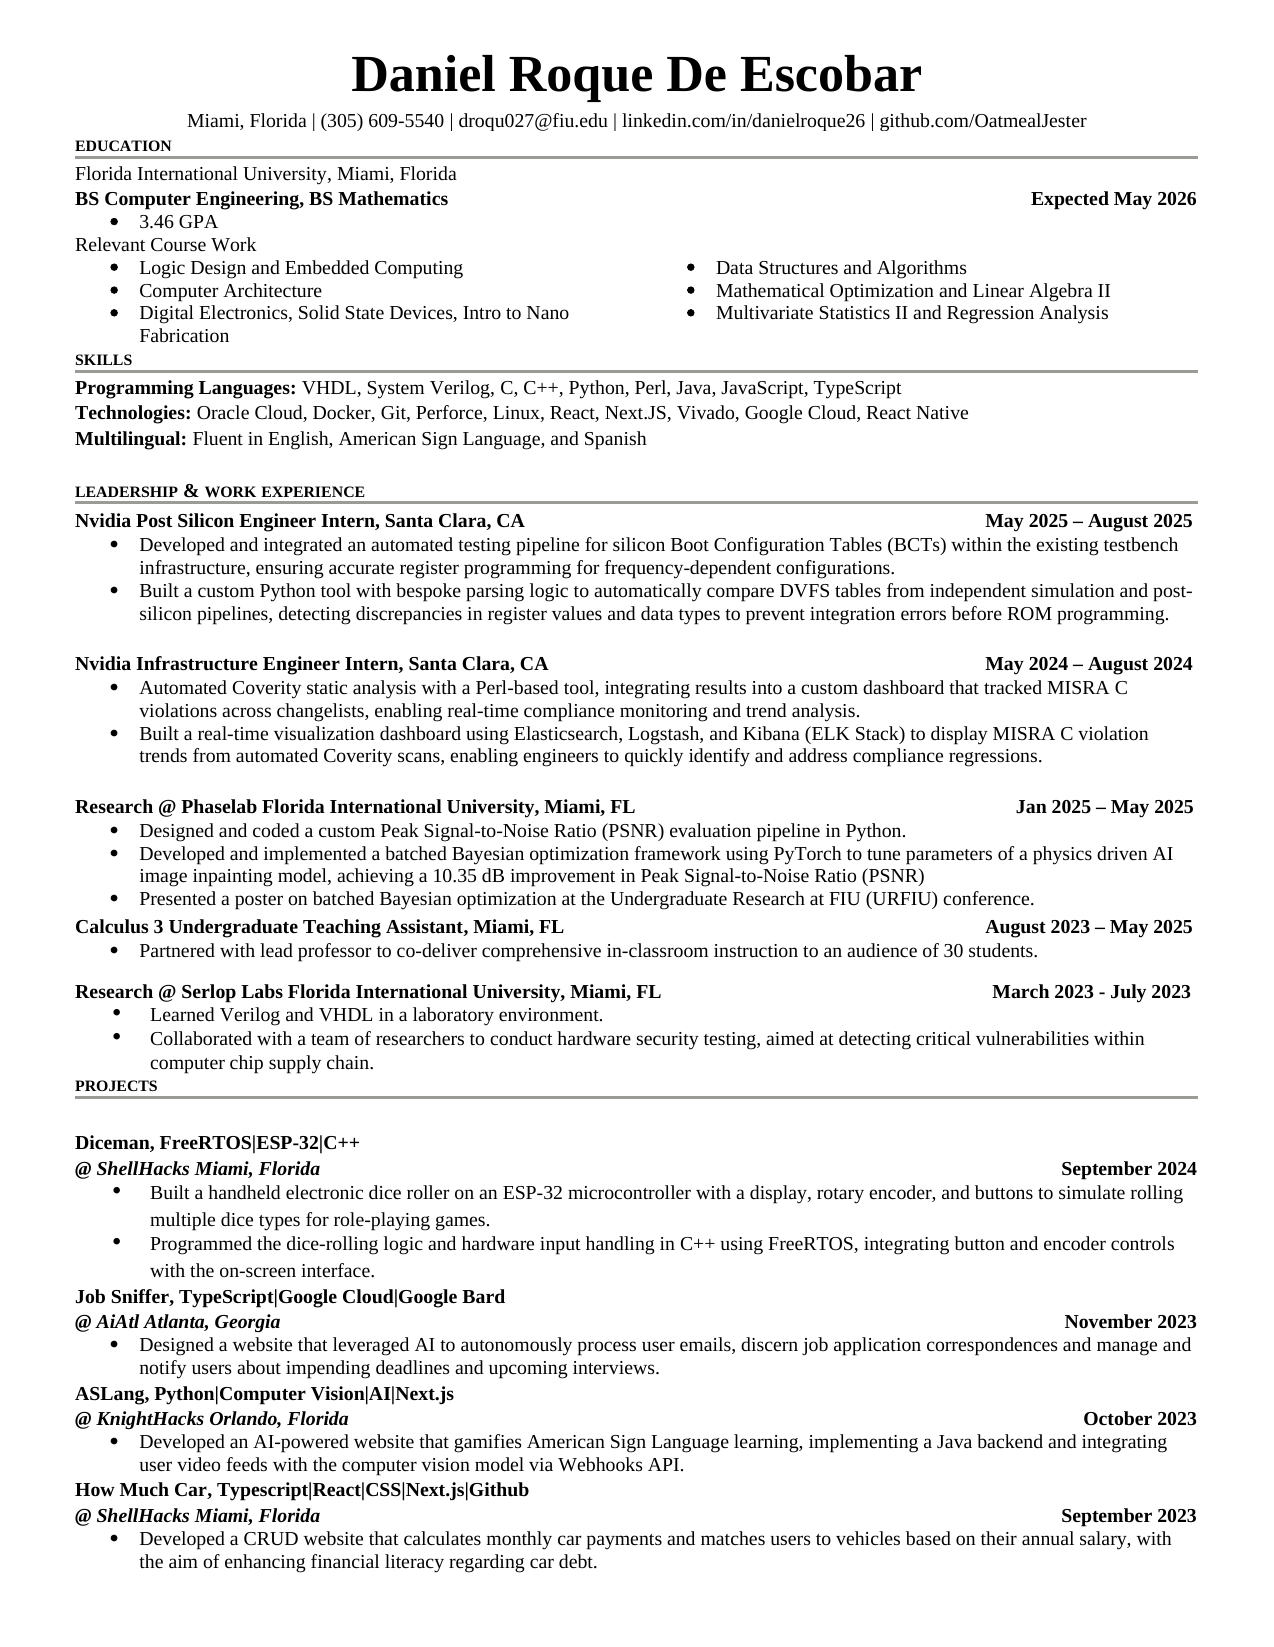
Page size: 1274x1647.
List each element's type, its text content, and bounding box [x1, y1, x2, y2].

list Developed a CRUD website that calculates monthly car payments and matches users to vehicles based on their annual salary, with the aim of enhancing financial literacy regarding car debt. [111, 1527, 1198, 1572]
list Developed an AI-powered website that gamifies American Sign Language learning, implementing a Java backend and integrating user video feeds with the computer vision model via Webhooks API. [111, 1430, 1198, 1476]
list Built a handheld electronic dice roller on an ESP-32 microcontroller with a display, rotary encoder, and buttons to simulate rolling multiple dice types for role-playing games. [112, 1179, 1198, 1231]
list Data Structures and Algorithms [687, 256, 1198, 278]
text @ AiAtl Atlanta, Georgia November 2023 [75, 1307, 1198, 1333]
text skills [75, 347, 1198, 370]
text Daniel Roque De Escobar [75, 34, 1198, 103]
text Diceman, FreeRTOS|ESP-32|C++ [75, 1128, 1198, 1154]
list Collaborated with a team of researchers to conduct hardware security testing, aimed at detecting critical vulnerabilities within computer chip supply chain. [112, 1027, 1198, 1073]
list Multivariate Statistics II and Regression Analysis [687, 301, 1198, 324]
text Florida International University, Miami, Florida [75, 159, 1198, 184]
list Automated Coverity static analysis with a Perl-based tool, integrating results into a custom dashboard that tracked MISRA C violations across changelists, enabling real-time compliance monitoring and trend analysis. [111, 676, 1198, 722]
text Nvidia Post Silicon Engineer Intern, Santa Clara, CA May 2025 – August 2025 [75, 504, 1198, 533]
text leadership & work experience [75, 478, 1198, 501]
list Logic Design and Embedded Computing [111, 256, 622, 278]
text @ ShellHacks Miami, Florida September 2024 [75, 1154, 1198, 1179]
text Job Sniffer, TypeScript|Google Cloud|Google Bard [75, 1282, 1198, 1307]
list Programmed the dice-rolling logic and hardware input handling in C++ using FreeRTOS, integrating button and encoder controls with the on-screen interface. [112, 1231, 1198, 1282]
list Computer Architecture [111, 278, 622, 301]
text Miami, Florida | (305) 609-5540 | droqu027@fiu.edu | linkedin.com/in/danielroque26 | github.com/OatmealJester [75, 106, 1198, 131]
list Built a real-time visualization dashboard using Elasticsearch, Logstash, and Kibana (ELK Stack) to display MISRA C violation trends from automated Coverity scans, enabling engineers to quickly identify and address compliance regressions. [111, 722, 1198, 767]
list Presented a poster on batched Bayesian optimization at the Undergraduate Research at FIU (URFIU) conference. [111, 887, 1198, 910]
text @ ShellHacks Miami, Florida September 2023 [75, 1501, 1198, 1527]
text @ KnightHacks Orlando, Florida October 2023 [75, 1404, 1198, 1430]
text Nvidia Infrastructure Engineer Intern, Santa Clara, CA May 2024 – August 2024 [75, 647, 1198, 676]
text Multilingual: Fluent in English, American Sign Language, and Spanish [75, 424, 1198, 450]
text How Much Car, Typescript|React|CSS|Next.js|Github [75, 1476, 1198, 1501]
text education [75, 133, 1198, 156]
text Research @ Phaselab Florida International University, Miami, FL Jan 2025 – May 2025 [75, 790, 1198, 819]
list Built a custom Python tool with bespoke parsing logic to automatically compare DVFS tables from independent simulation and post-silicon pipelines, detecting discrepancies in register values and data types to prevent integration errors before ROM programming. [111, 579, 1198, 624]
text BS Computer Engineering, BS Mathematics Expected May 2026 [75, 184, 1198, 210]
list 3.46 GPA [111, 210, 1198, 233]
text Technologies: Oracle Cloud, Docker, Git, Perforce, Linux, React, Next.JS, Vivado, Google Cloud, React Native [75, 398, 1198, 424]
list Digital Electronics, Solid State Devices, Intro to Nano Fabrication [111, 301, 622, 347]
list Mathematical Optimization and Linear Algebra II [687, 278, 1198, 301]
list Developed and implemented a batched Bayesian optimization framework using PyTorch to tune parameters of a physics driven AI image inpainting model, achieving a 10.35 dB improvement in Peak Signal-to-Noise Ratio (PSNR) [111, 842, 1198, 887]
text Relevant Course Work [75, 233, 1198, 256]
list Designed and coded a custom Peak Signal-to-Noise Ratio (PSNR) evaluation pipeline in Python. [111, 819, 1198, 842]
text ASLang, Python|Computer Vision|AI|Next.js [75, 1379, 1198, 1404]
text Programming Languages: VHDL, System Verilog, C, C++, Python, Perl, Java, JavaScript, TypeScript [75, 373, 1198, 398]
list Designed a website that leveraged AI to autonomously process user emails, discern job application correspondences and manage and notify users about impending deadlines and upcoming interviews. [111, 1333, 1198, 1379]
text Research @ Serlop Labs Florida International University, Miami, FL March 2023 - July 2023 [75, 977, 1198, 1003]
list Partnered with lead professor to co-deliver comprehensive in-classroom instruction to an audience of 30 students. [111, 939, 1198, 962]
text Calculus 3 Undergraduate Teaching Assistant, Miami, FL August 2023 – May 2025 [75, 910, 1198, 939]
list Learned Verilog and VHDL in a laboratory environment. [112, 1003, 1198, 1027]
list Developed and integrated an automated testing pipeline for silicon Boot Configuration Tables (BCTs) within the existing testbench infrastructure, ensuring accurate register programming for frequency-dependent configurations. [111, 533, 1198, 579]
text projects [75, 1073, 1198, 1096]
